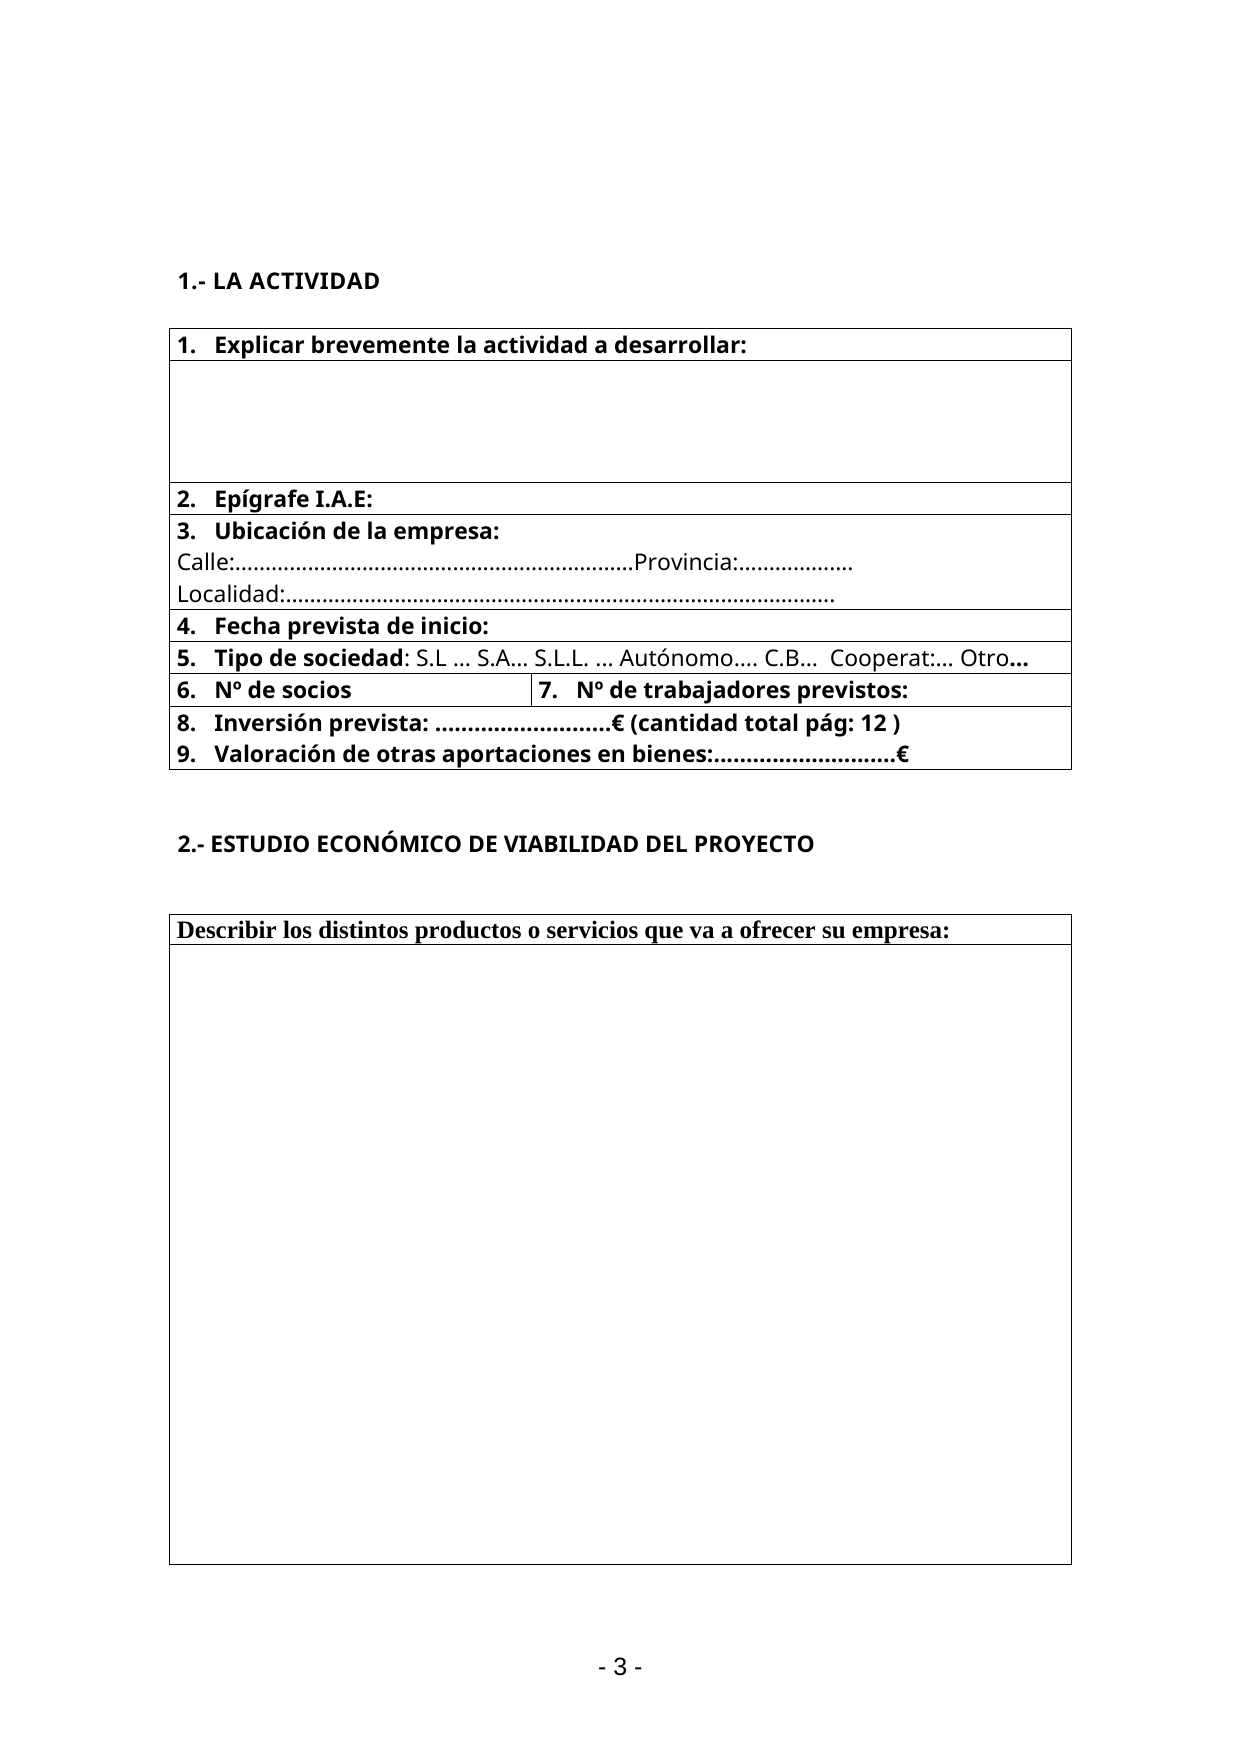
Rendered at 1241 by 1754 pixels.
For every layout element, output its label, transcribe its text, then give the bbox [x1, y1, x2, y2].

table_header Describir los distintos productos o servicios que va a ofrecer su empresa: [170, 915, 1071, 944]
text 2.- ESTUDIO ECONÓMICO DE VIABILIDAD DEL PROYECTO [177, 828, 1063, 859]
table_cell [170, 361, 1071, 482]
text 1.- LA ACTIVIDAD [177, 265, 1063, 296]
table_cell Fecha prevista de inicio: [170, 610, 1071, 641]
table_cell Ubicación de la empresa: Calle:…………………………………………………………Provincia:………………. Localidad:………………………………………………………………………………. [170, 515, 1071, 609]
table_header Explicar brevemente la actividad a desarrollar: [170, 329, 1071, 360]
table_cell Nº de trabajadores previstos: [532, 674, 1071, 706]
table_cell [170, 945, 1071, 1563]
table_cell Inversión prevista: ………………………€ (cantidad total pág: 12 ) Valoración de otras aportaciones en bienes:............................€ [170, 707, 1071, 769]
table_cell Nº de socios [170, 674, 531, 706]
table_cell Tipo de sociedad: S.L … S.A… S.L.L. ... Autónomo…. C.B… Cooperat:… Otro… [170, 642, 1071, 673]
table_cell Epígrafe I.A.E: [170, 483, 1071, 514]
